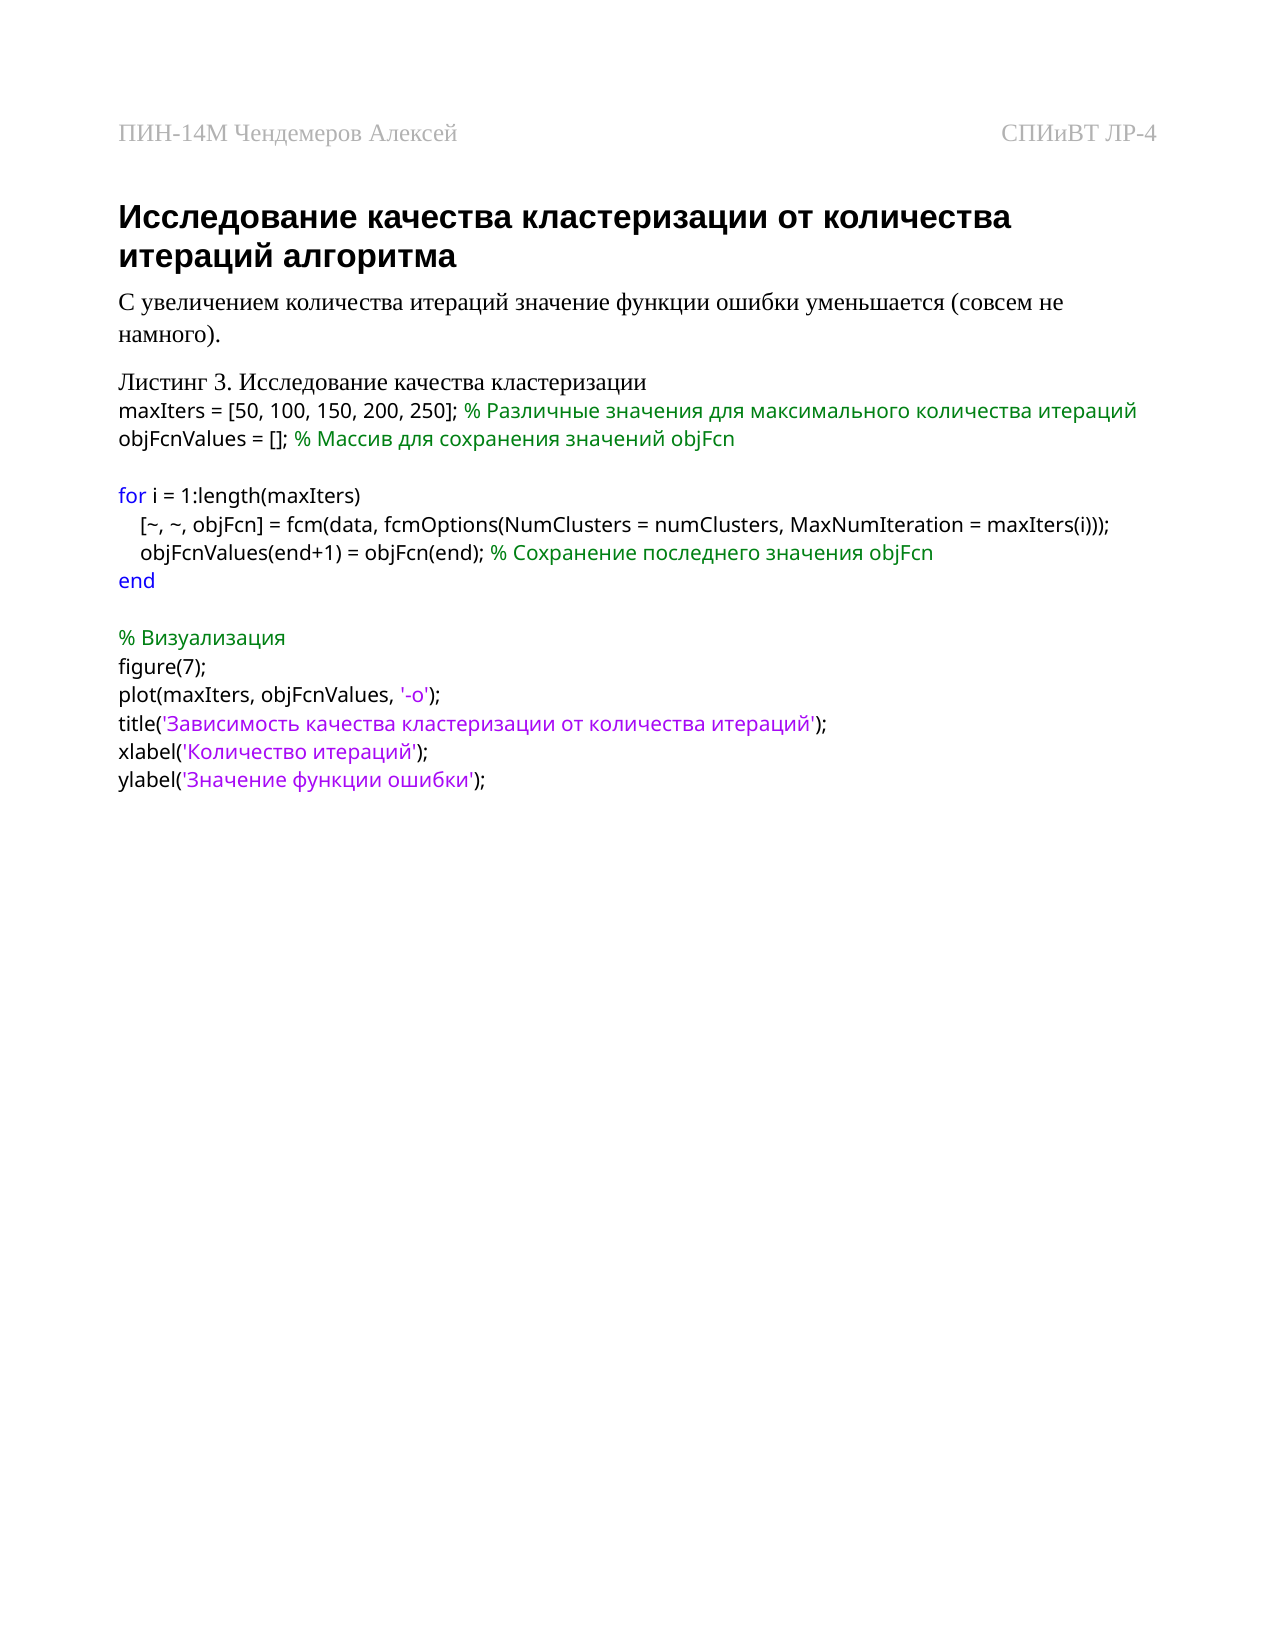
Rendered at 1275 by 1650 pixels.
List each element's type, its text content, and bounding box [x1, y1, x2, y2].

table_cell maxIters = [50, 100, 150, 200, 250]; % Различные значения для максимального количества итераций objFcnValues = []; % Массив для сохранения значений objFcn for i = 1:length(maxIters) [~, ~, objFcn] = fcm(data, fcmOptions(NumClusters = numClusters, MaxNumIteration = maxIters(i))); objFcnValues(end+1) = objFcn(end); % Сохранение последнего значения objFcn end % Визуализация figure(7); plot(maxIters, objFcnValues, '-o'); title('Зависимость качества кластеризации от количества итераций'); xlabel('Количество итераций'); ylabel('Значение функции ошибки'); [118, 396, 1157, 794]
table_header Листинг 3. Исследование качества кластеризации [118, 367, 1157, 396]
text С увеличением количества итераций значение функции ошибки уменьшается (совсем не намного). [118, 287, 1157, 348]
subtitle Исследование качества кластеризации от количества итераций алгоритма [118, 197, 1157, 274]
